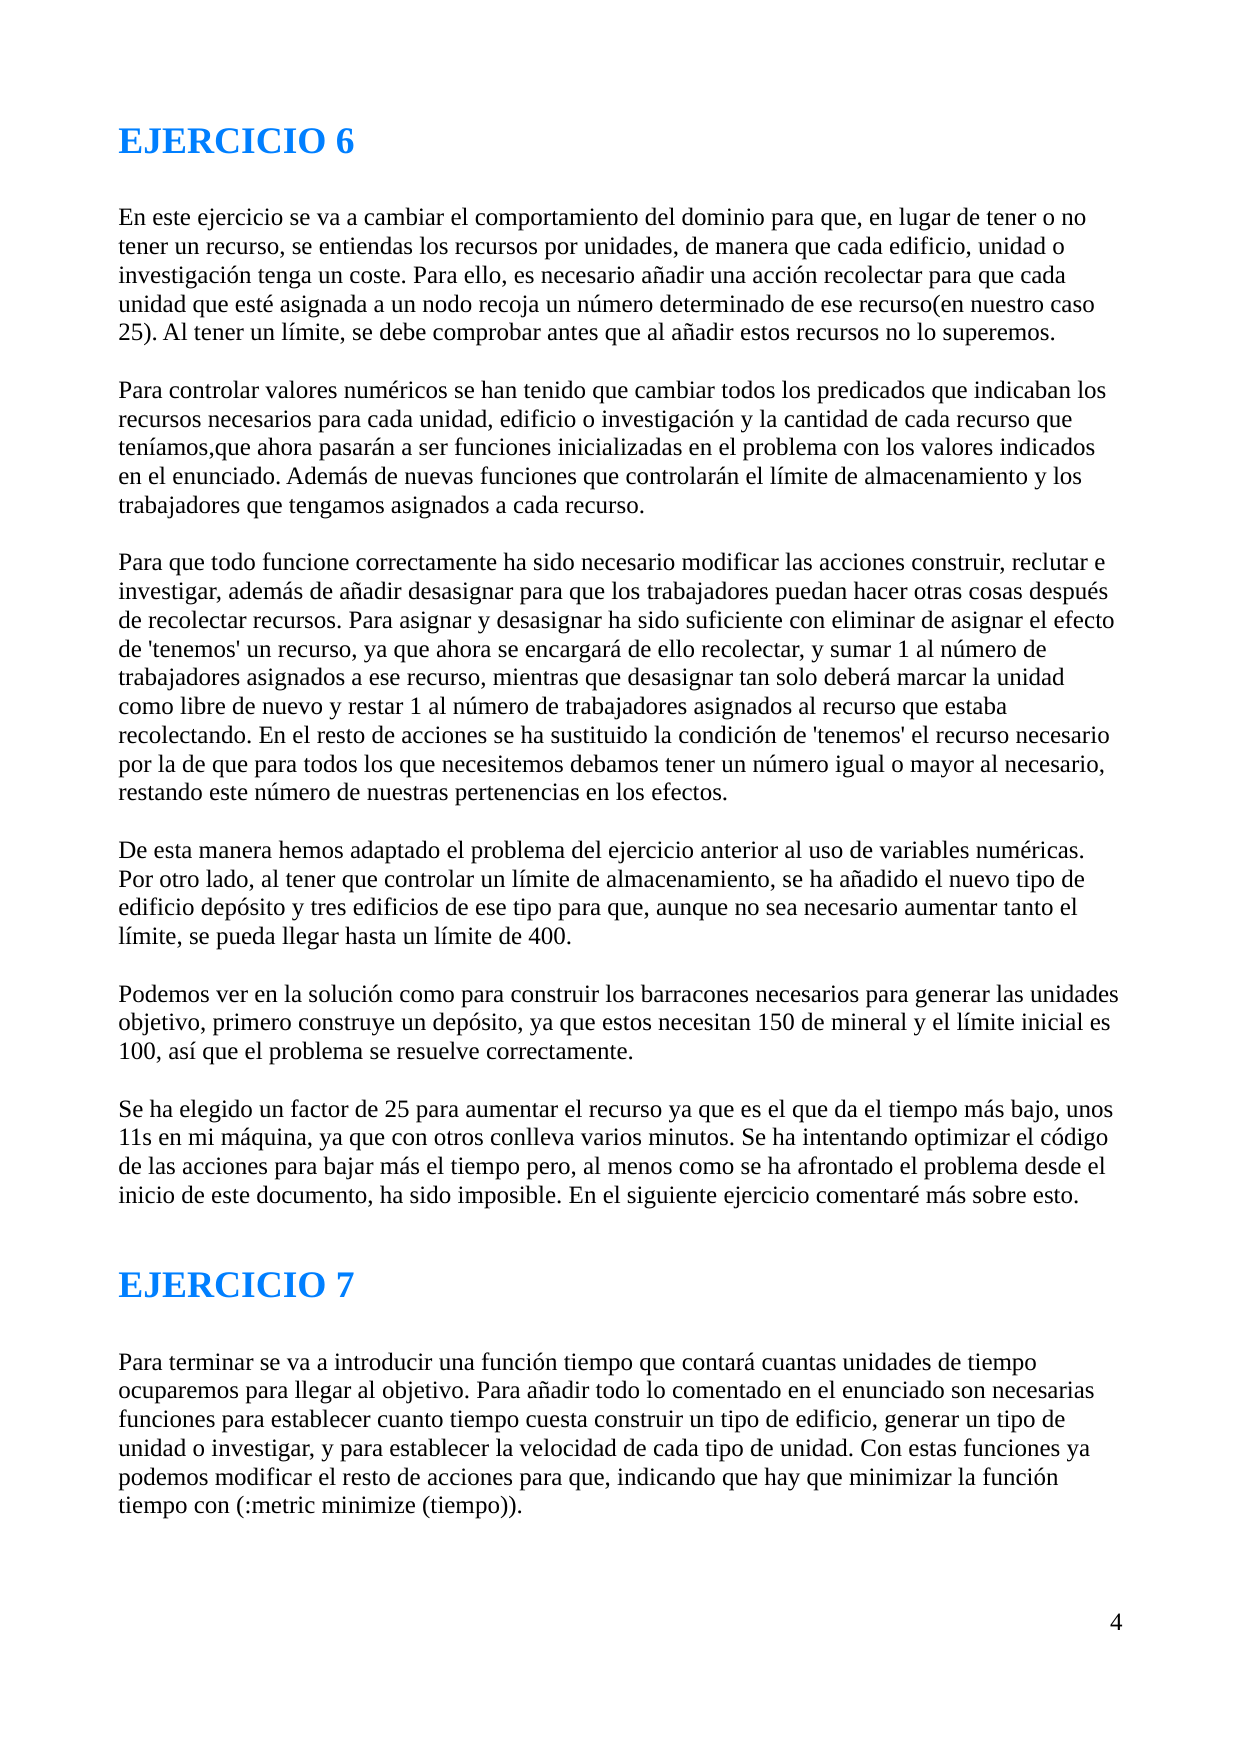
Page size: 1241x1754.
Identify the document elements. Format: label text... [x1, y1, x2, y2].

subtitle EJERCICIO 6 [118, 118, 1122, 161]
text De esta manera hemos adaptado el problema del ejercicio anterior al uso de variables numéricas. Por otro lado, al tener que controlar un límite de almacenamiento, se ha añadido el nuevo tipo de edificio depósito y tres edificios de ese tipo para que, aunque no sea necesario aumentar tanto el límite, se pueda llegar hasta un límite de 400. [118, 835, 1122, 950]
subtitle EJERCICIO 7 [118, 1262, 1122, 1306]
text Para controlar valores numéricos se han tenido que cambiar todos los predicados que indicaban los recursos necesarios para cada unidad, edificio o investigación y la cantidad de cada recurso que teníamos,que ahora pasarán a ser funciones inicializadas en el problema con los valores indicados en el enunciado. Además de nuevas funciones que controlarán el límite de almacenamiento y los trabajadores que tengamos asignados a cada recurso. [118, 375, 1122, 519]
text Para terminar se va a introducir una función tiempo que contará cuantas unidades de tiempo ocuparemos para llegar al objetivo. Para añadir todo lo comentado en el enunciado son necesarias funciones para establecer cuanto tiempo cuesta construir un tipo de edificio, generar un tipo de unidad o investigar, y para establecer la velocidad de cada tipo de unidad. Con estas funciones ya podemos modificar el resto de acciones para que, indicando que hay que minimizar la función tiempo con (:metric minimize (tiempo)). [118, 1347, 1122, 1519]
text Se ha elegido un factor de 25 para aumentar el recurso ya que es el que da el tiempo más bajo, unos 11s en mi máquina, ya que con otros conlleva varios minutos. Se ha intentando optimizar el código de las acciones para bajar más el tiempo pero, al menos como se ha afrontado el problema desde el inicio de este documento, ha sido imposible. En el siguiente ejercicio comentaré más sobre esto. [118, 1094, 1122, 1209]
text Podemos ver en la solución como para construir los barracones necesarios para generar las unidades objetivo, primero construye un depósito, ya que estos necesitan 150 de mineral y el límite inicial es 100, así que el problema se resuelve correctamente. [118, 979, 1122, 1065]
text Para que todo funcione correctamente ha sido necesario modificar las acciones construir, reclutar e investigar, además de añadir desasignar para que los trabajadores puedan hacer otras cosas después de recolectar recursos. Para asignar y desasignar ha sido suficiente con eliminar de asignar el efecto de 'tenemos' un recurso, ya que ahora se encargará de ello recolectar, y sumar 1 al número de trabajadores asignados a ese recurso, mientras que desasignar tan solo deberá marcar la unidad como libre de nuevo y restar 1 al número de trabajadores asignados al recurso que estaba recolectando. En el resto de acciones se ha sustituido la condición de 'tenemos' el recurso necesario por la de que para todos los que necesitemos debamos tener un número igual o mayor al necesario, restando este número de nuestras pertenencias en los efectos. [118, 547, 1122, 806]
text En este ejercicio se va a cambiar el comportamiento del dominio para que, en lugar de tener o no tener un recurso, se entiendas los recursos por unidades, de manera que cada edificio, unidad o investigación tenga un coste. Para ello, es necesario añadir una acción recolectar para que cada unidad que esté asignada a un nodo recoja un número determinado de ese recurso(en nuestro caso 25). Al tener un límite, se debe comprobar antes que al añadir estos recursos no lo superemos. [118, 202, 1122, 346]
